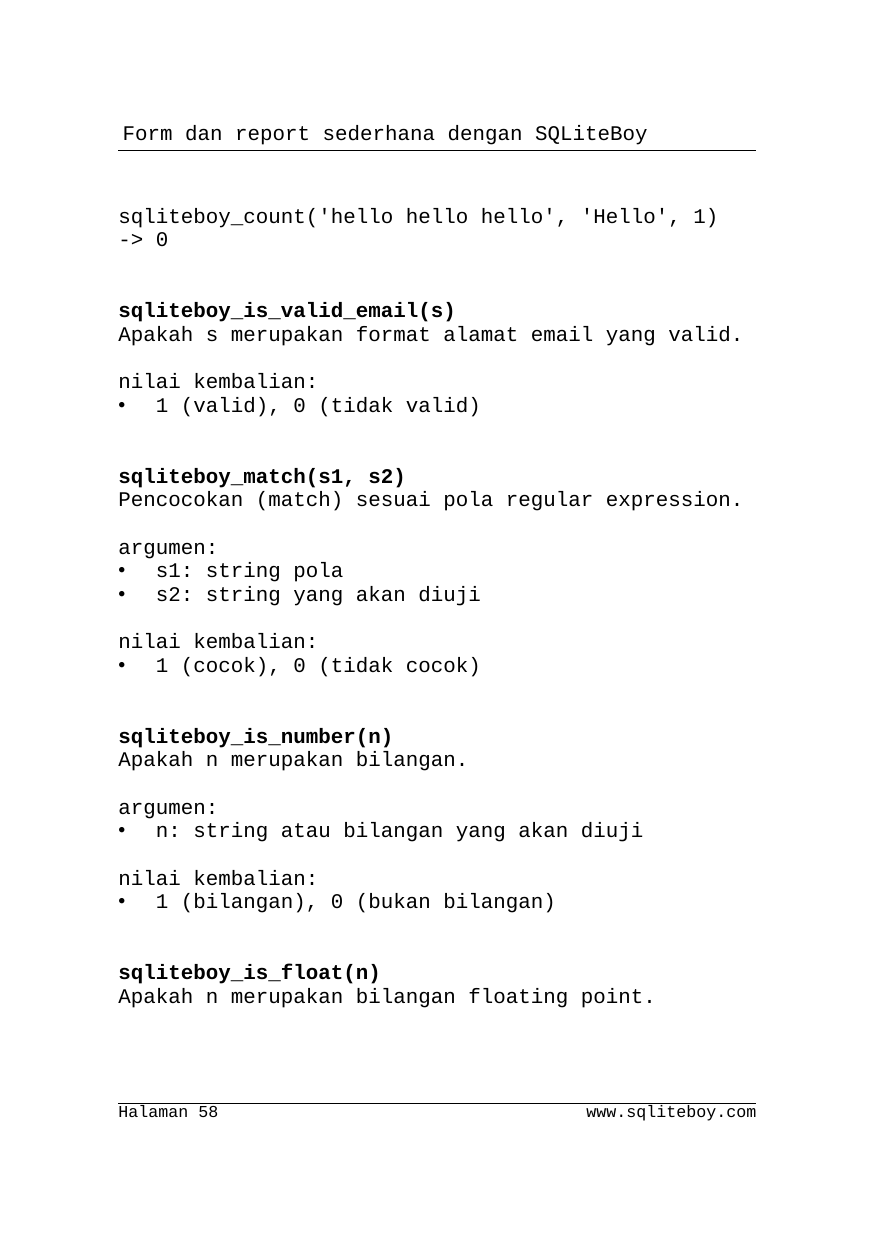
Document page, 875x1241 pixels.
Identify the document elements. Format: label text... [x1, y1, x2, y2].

text argumen: [118, 537, 756, 560]
text sqliteboy_count('hello hello hello', 'Hello', 1) [118, 206, 756, 229]
list 1 (cocok), 0 (tidak cocok) [118, 655, 756, 678]
text argumen: [118, 797, 756, 820]
text sqliteboy_is_valid_email(s) [118, 300, 756, 324]
list s2: string yang akan diuji [118, 584, 756, 608]
text Apakah s merupakan format alamat email yang valid. [118, 324, 756, 347]
text Apakah n merupakan bilangan floating point. [118, 986, 756, 1009]
text nilai kembalian: [118, 371, 756, 395]
text -> 0 [118, 229, 756, 253]
list s1: string pola [118, 560, 756, 584]
text nilai kembalian: [118, 631, 756, 655]
list 1 (bilangan), 0 (bukan bilangan) [118, 891, 756, 915]
text sqliteboy_is_float(n) [118, 962, 756, 986]
text Pencocokan (match) sesuai pola regular expression. [118, 489, 756, 513]
text nilai kembalian: [118, 868, 756, 891]
text sqliteboy_match(s1, s2) [118, 466, 756, 489]
text Apakah n merupakan bilangan. [118, 749, 756, 773]
text sqliteboy_is_number(n) [118, 726, 756, 749]
list n: string atau bilangan yang akan diuji [118, 820, 756, 844]
list 1 (valid), 0 (tidak valid) [118, 395, 756, 418]
